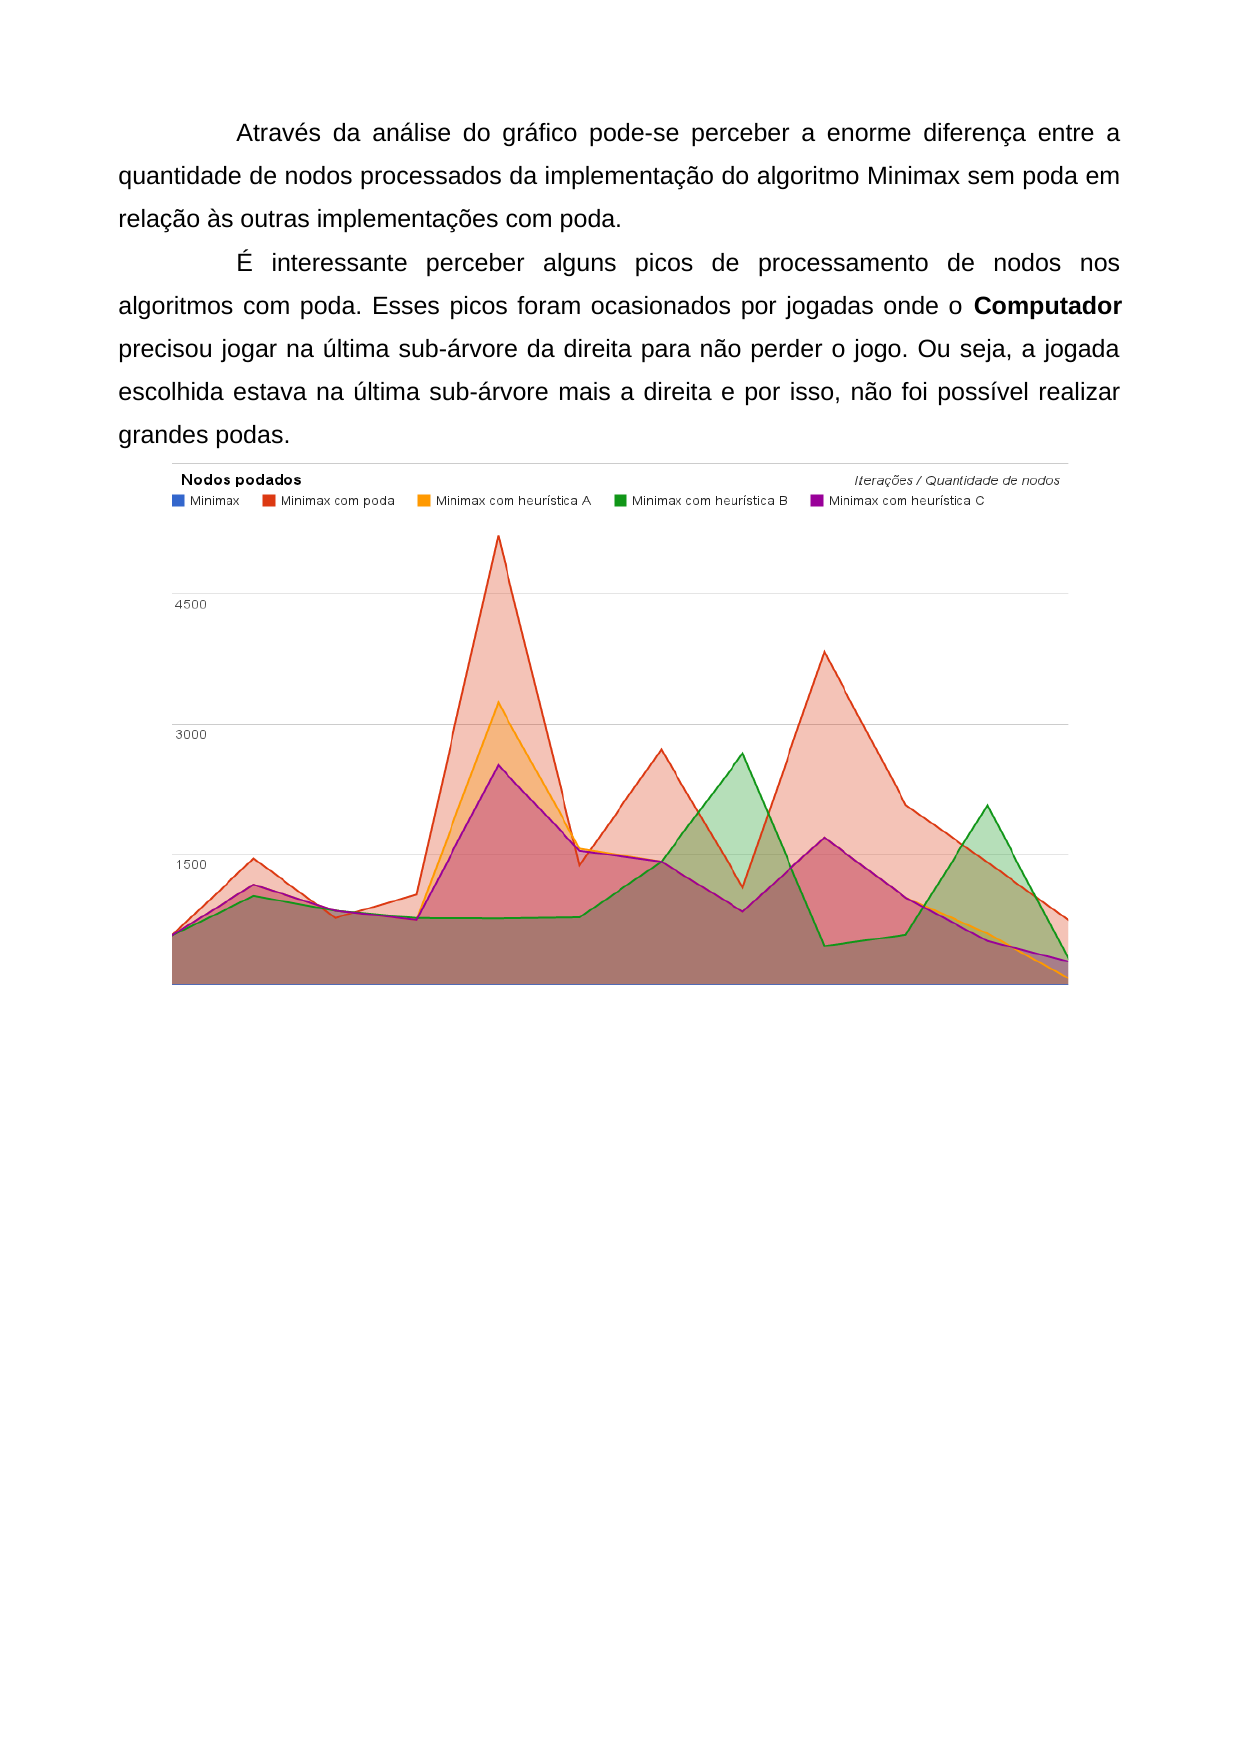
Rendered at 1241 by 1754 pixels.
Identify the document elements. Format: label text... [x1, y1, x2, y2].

picture [172, 463, 1069, 985]
text Através da análise do gráfico pode-se perceber a enorme diferença entre a quantidade de nodos processados da implementação do algoritmo Minimax sem poda em relação às outras implementações com poda. [118, 118, 1122, 233]
text É interessante perceber alguns picos de processamento de nodos nos algoritmos com poda. Esses picos foram ocasionados por jogadas onde o Computador precisou jogar na última sub-árvore da direita para não perder o jogo. Ou seja, a jogada escolhida estava na última sub-árvore mais a direita e por isso, não foi possível realizar grandes podas. [118, 247, 1122, 449]
